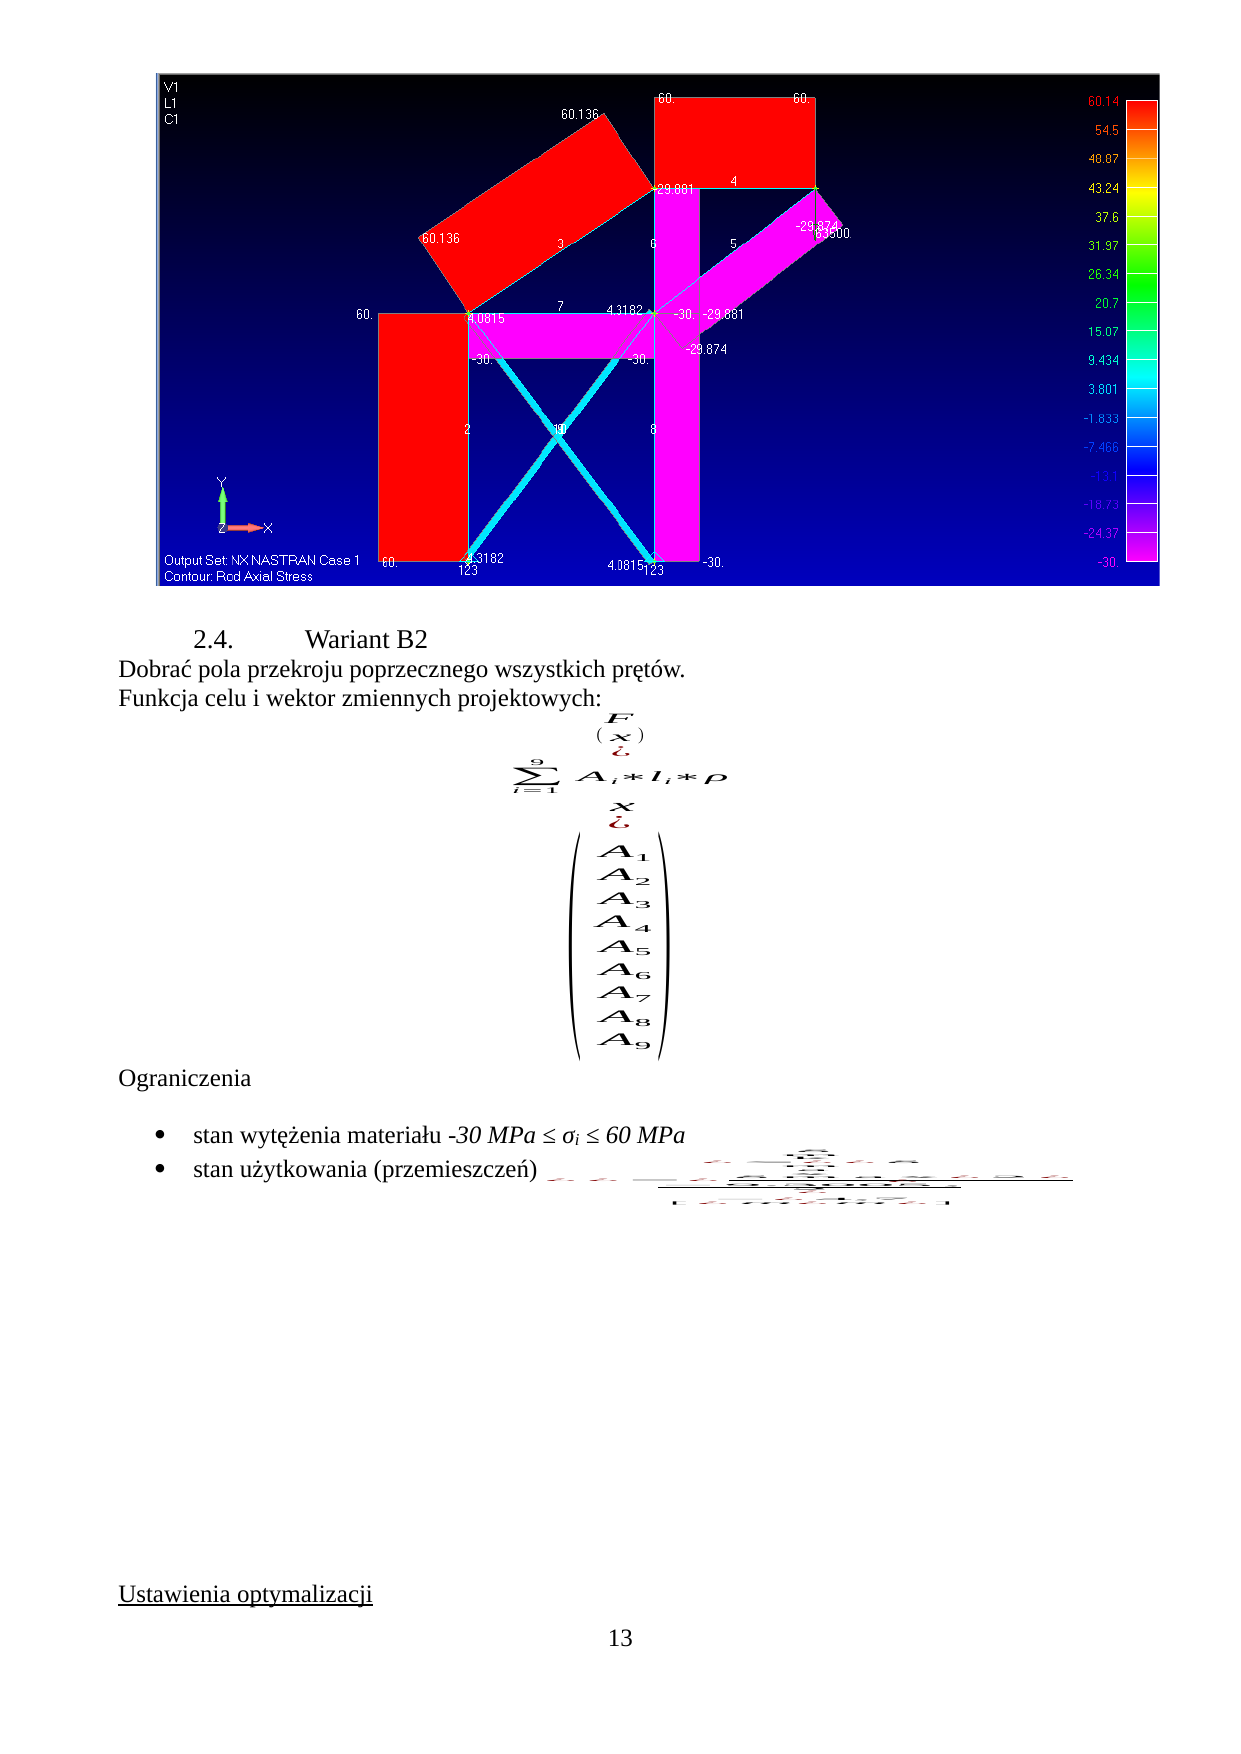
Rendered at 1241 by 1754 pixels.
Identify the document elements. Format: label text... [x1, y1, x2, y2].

text Dobrać pola przekroju poprzecznego wszystkich prętów. [118, 654, 1122, 683]
list Wariant B2 [193, 623, 1122, 654]
list stan wytężenia materiału -30 MPa ≤ σi ≤ 60 MPa [156, 1120, 1122, 1149]
list stan użytkowania (przemieszczeń) [156, 1149, 1122, 1205]
text Funkcja celu i wektor zmiennych projektowych: [118, 683, 1122, 711]
text Ustawienia optymalizacji [118, 1579, 1122, 1608]
text Ograniczenia [118, 1063, 1122, 1092]
